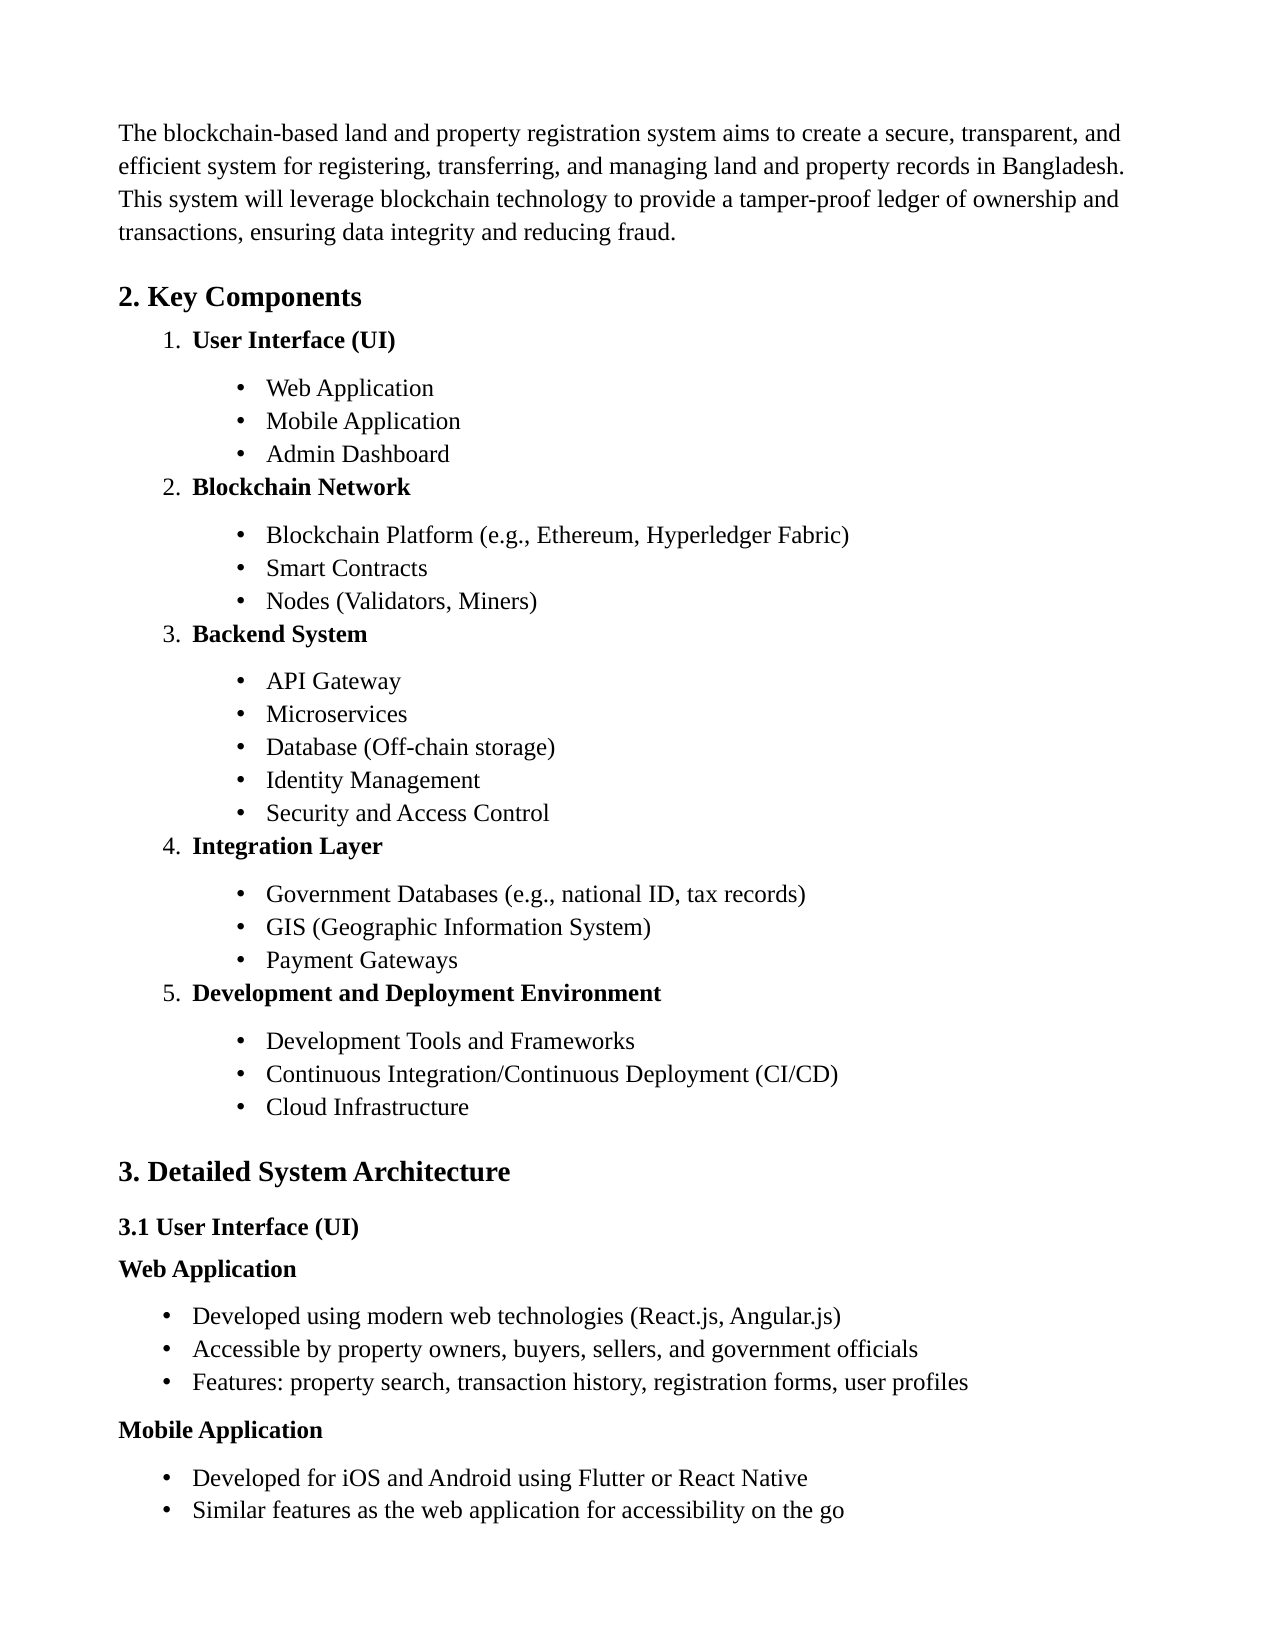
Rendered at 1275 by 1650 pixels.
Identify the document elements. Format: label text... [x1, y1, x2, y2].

list Government Databases (e.g., national ID, tax records) [236, 879, 1157, 908]
list Developed using modern web technologies (React.js, Angular.js) [162, 1301, 1157, 1330]
list Development Tools and Frameworks [236, 1026, 1157, 1054]
list Database (Off-chain storage) [236, 732, 1157, 761]
list Developed for iOS and Android using Flutter or React Native [162, 1463, 1157, 1491]
list Development and Deployment Environment [162, 978, 1157, 1007]
list User Interface (UI) [162, 325, 1157, 354]
list Accessible by property owners, buyers, sellers, and government officials [162, 1334, 1157, 1363]
subtitle 3.1 User Interface (UI) [118, 1212, 1157, 1241]
list Similar features as the web application for accessibility on the go [162, 1496, 1157, 1524]
subtitle 3. Detailed System Architecture [118, 1154, 1157, 1187]
subtitle 2. Key Components [118, 279, 1157, 313]
list Web Application [236, 373, 1157, 402]
list Cloud Infrastructure [236, 1092, 1157, 1121]
list Blockchain Network [162, 472, 1157, 501]
list Security and Access Control [236, 798, 1157, 827]
list Payment Gateways [236, 945, 1157, 974]
list Mobile Application [236, 406, 1157, 435]
list Identity Management [236, 765, 1157, 794]
list Backend System [162, 619, 1157, 647]
list Smart Contracts [236, 553, 1157, 581]
list Blockchain Platform (e.g., Ethereum, Hyperledger Fabric) [236, 520, 1157, 548]
list Microservices [236, 699, 1157, 728]
list Continuous Integration/Continuous Deployment (CI/CD) [236, 1059, 1157, 1087]
list Integration Layer [162, 831, 1157, 860]
list GIS (Geographic Information System) [236, 912, 1157, 941]
text Web Application [118, 1254, 1157, 1282]
list Features: property search, transaction history, registration forms, user profiles [162, 1367, 1157, 1396]
list Admin Dashboard [236, 439, 1157, 468]
list Nodes (Validators, Miners) [236, 586, 1157, 614]
text The blockchain-based land and property registration system aims to create a secure, transparent, and efficient system for registering, transferring, and managing land and property records in Bangladesh. This system will leverage blockchain technology to provide a tamper-proof ledger of ownership and transactions, ensuring data integrity and reducing fraud. [118, 118, 1157, 246]
list API Gateway [236, 666, 1157, 695]
text Mobile Application [118, 1415, 1157, 1444]
